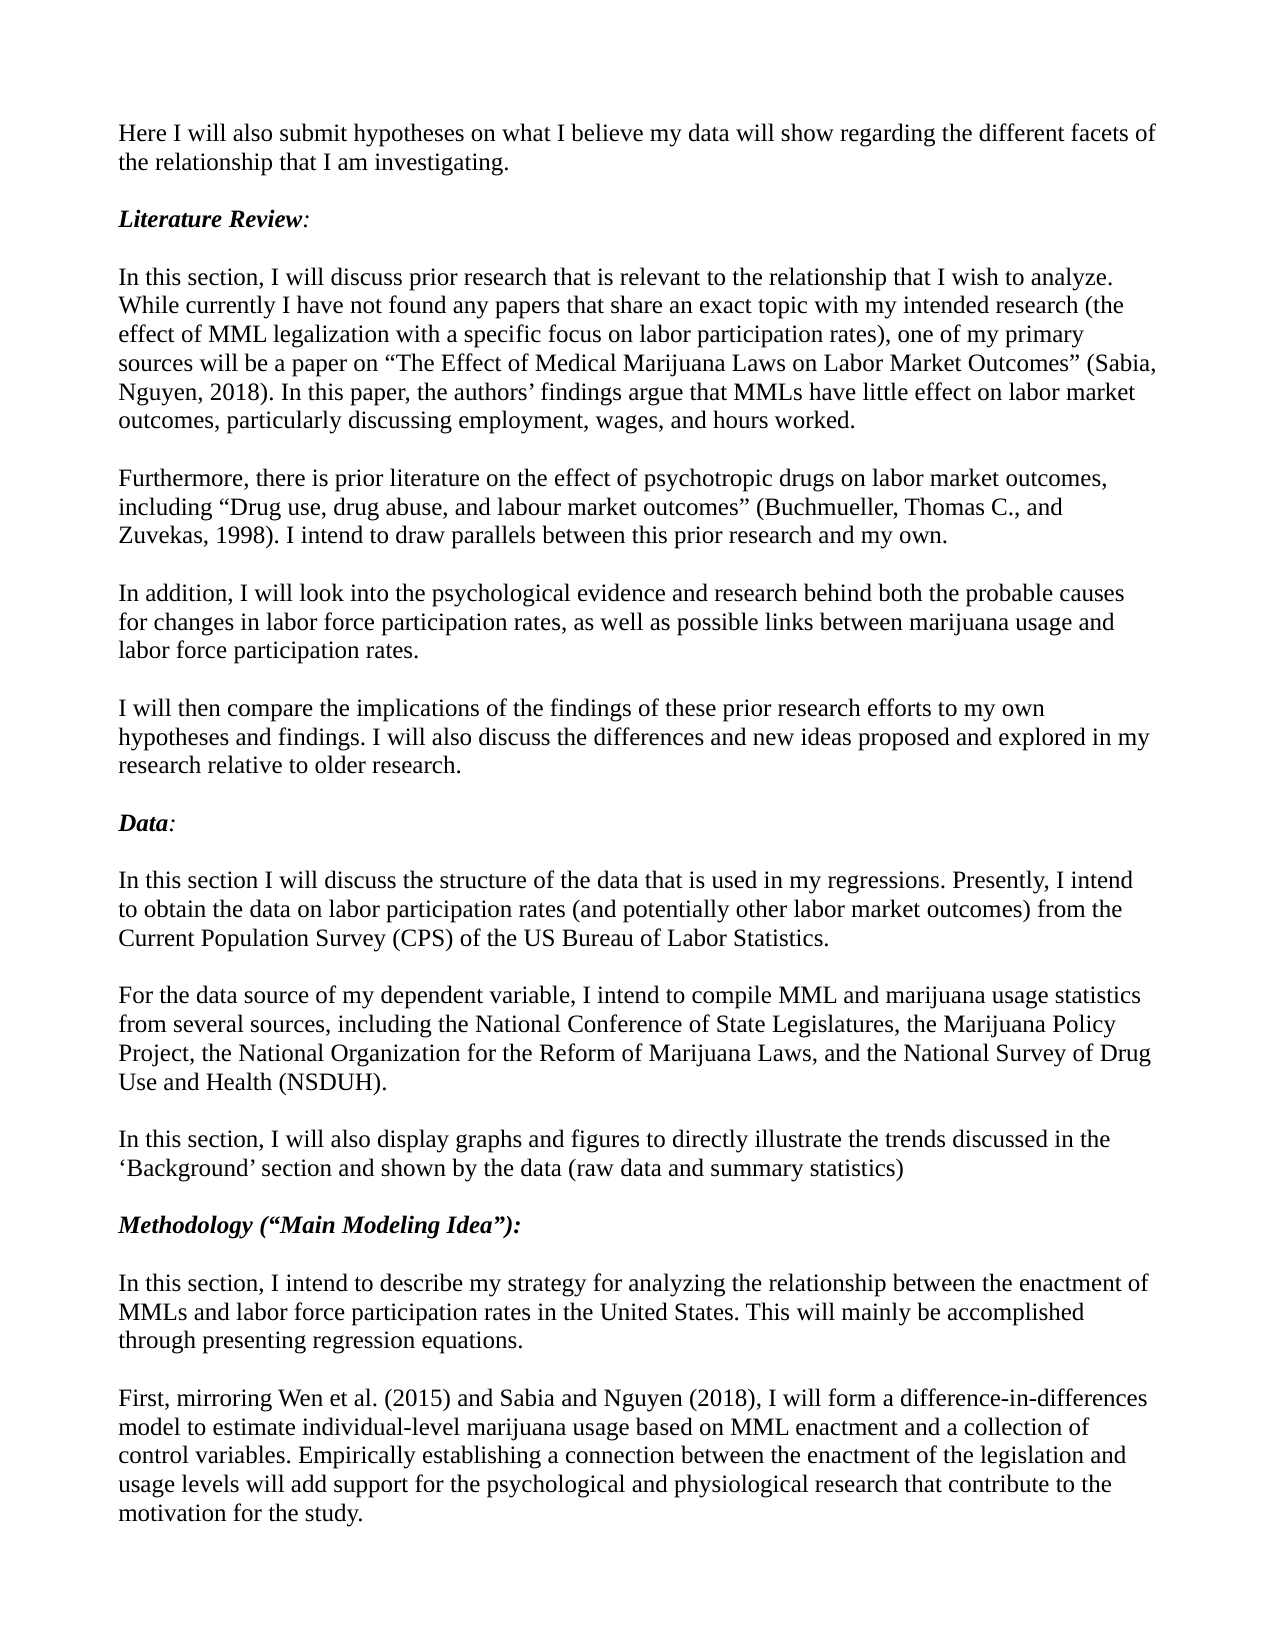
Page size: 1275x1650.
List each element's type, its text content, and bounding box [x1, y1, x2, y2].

text Data: [118, 808, 1157, 837]
text I will then compare the implications of the findings of these prior research efforts to my own hypotheses and findings. I will also discuss the differences and new ideas proposed and explored in my research relative to older research. [118, 693, 1157, 779]
text In this section, I will discuss prior research that is relevant to the relationship that I wish to analyze. While currently I have not found any papers that share an exact topic with my intended research (the effect of MML legalization with a specific focus on labor participation rates), one of my primary sources will be a paper on “The Effect of Medical Marijuana Laws on Labor Market Outcomes” (Sabia, Nguyen, 2018). In this paper, the authors’ findings argue that MMLs have little effect on labor market outcomes, particularly discussing employment, wages, and hours worked. [118, 262, 1157, 434]
text In this section, I intend to describe my strategy for analyzing the relationship between the enactment of MMLs and labor force participation rates in the United States. This will mainly be accomplished through presenting regression equations. [118, 1268, 1157, 1354]
text Here I will also submit hypotheses on what I believe my data will show regarding the different facets of the relationship that I am investigating. [118, 118, 1157, 176]
text Furthermore, there is prior literature on the effect of psychotropic drugs on labor market outcomes, including “Drug use, drug abuse, and labour market outcomes” (Buchmueller, Thomas C., and Zuvekas, 1998). I intend to draw parallels between this prior research and my own. [118, 463, 1157, 549]
text In addition, I will look into the psychological evidence and research behind both the probable causes for changes in labor force participation rates, as well as possible links between marijuana usage and labor force participation rates. [118, 578, 1157, 664]
text In this section I will discuss the structure of the data that is used in my regressions. Presently, I intend to obtain the data on labor participation rates (and potentially other labor market outcomes) from the Current Population Survey (CPS) of the US Bureau of Labor Statistics. [118, 866, 1157, 952]
text First, mirroring Wen et al. (2015) and Sabia and Nguyen (2018), I will form a difference-in-differences model to estimate individual-level marijuana usage based on MML enactment and a collection of control variables. Empirically establishing a connection between the enactment of the legislation and usage levels will add support for the psychological and physiological research that contribute to the motivation for the study. [118, 1383, 1157, 1527]
text For the data source of my dependent variable, I intend to compile MML and marijuana usage statistics from several sources, including the National Conference of State Legislatures, the Marijuana Policy Project, the National Organization for the Reform of Marijuana Laws, and the National Survey of Drug Use and Health (NSDUH). [118, 981, 1157, 1096]
text Literature Review: [118, 204, 1157, 233]
text Methodology (“Main Modeling Idea”): [118, 1211, 1157, 1239]
text In this section, I will also display graphs and figures to directly illustrate the trends discussed in the ‘Background’ section and shown by the data (raw data and summary statistics) [118, 1124, 1157, 1182]
